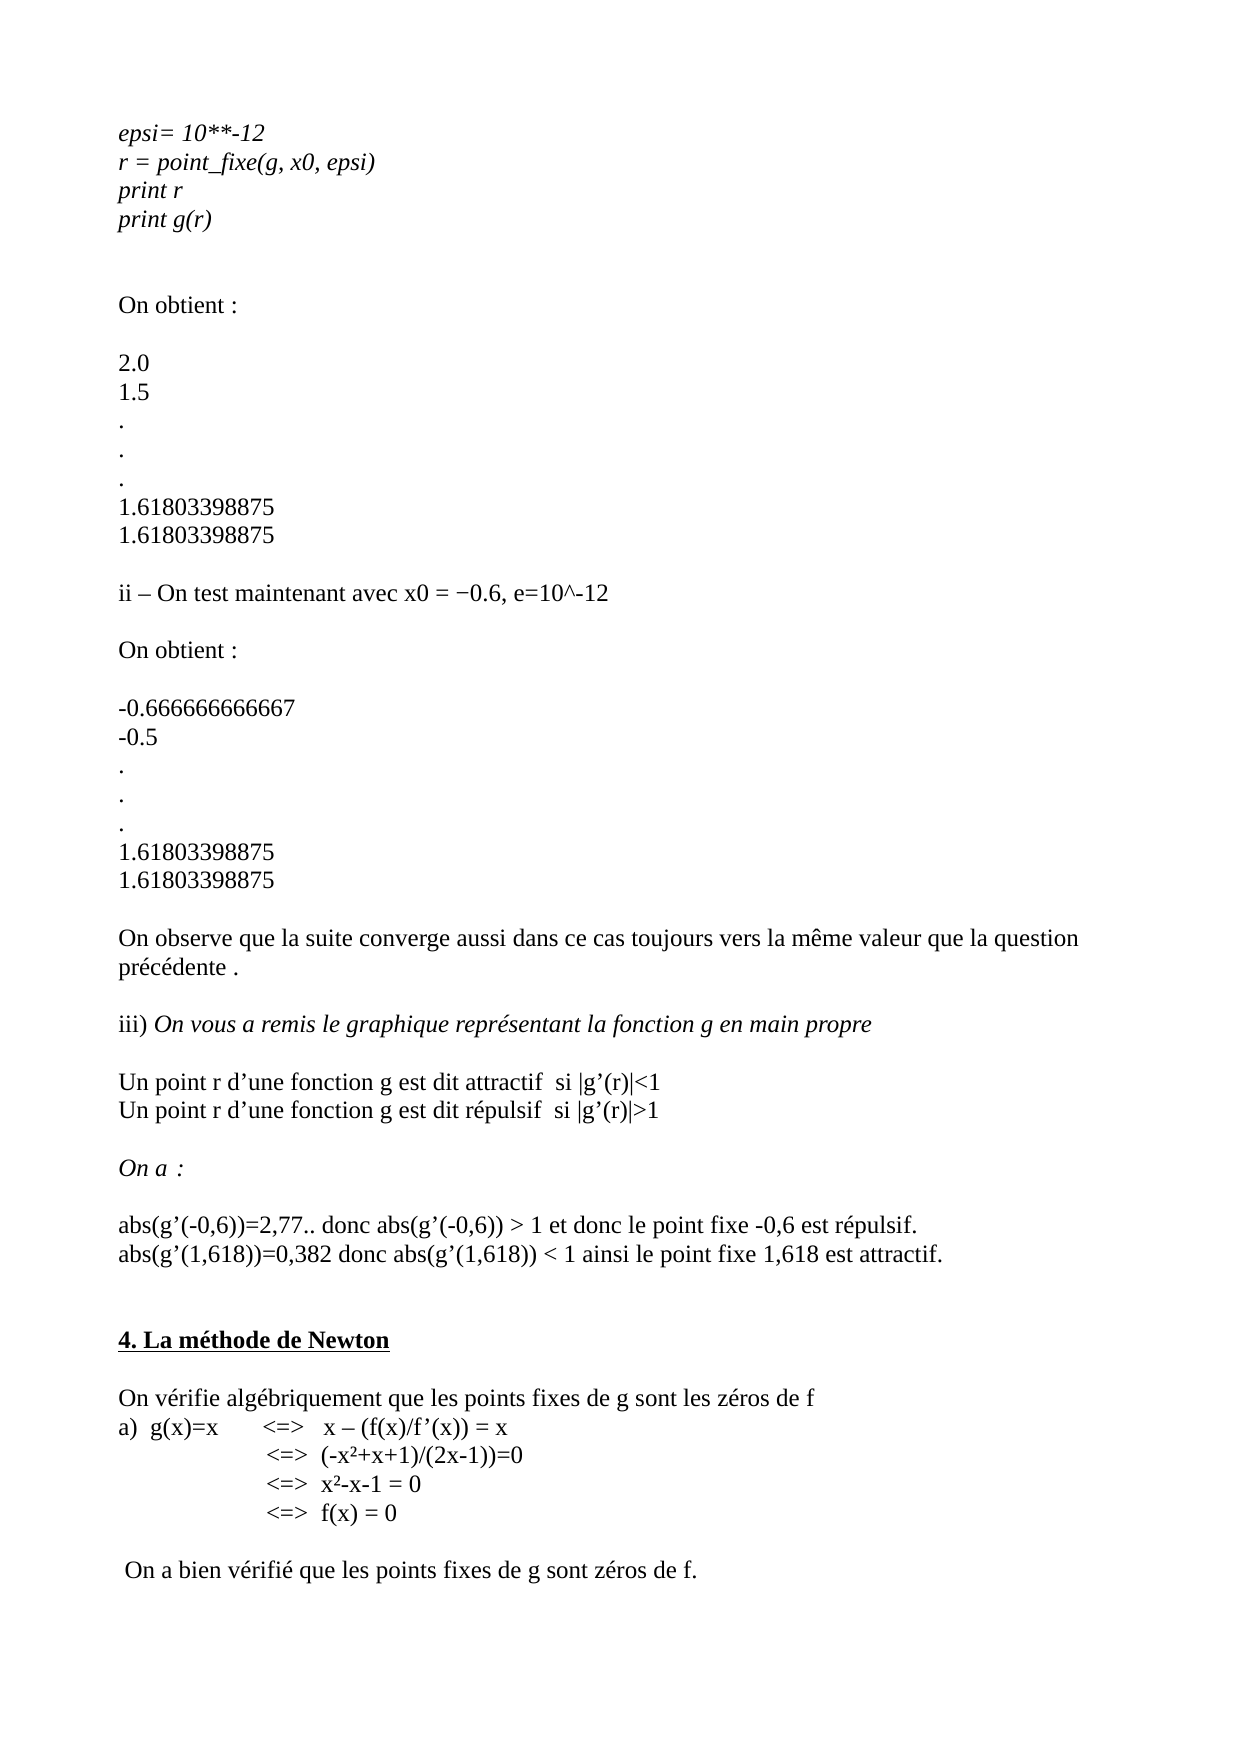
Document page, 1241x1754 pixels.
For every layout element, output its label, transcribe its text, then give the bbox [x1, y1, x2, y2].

text On a bien vérifié que les points fixes de g sont zéros de f. [118, 1556, 1122, 1584]
text 1.61803398875 [118, 492, 1122, 521]
text print r [118, 176, 1122, 204]
text abs(g’(-0,6))=2,77.. donc abs(g’(-0,6)) > 1 et donc le point fixe -0,6 est répulsif. [118, 1211, 1122, 1239]
text iii) On vous a remis le graphique représentant la fonction g en main propre [118, 1009, 1122, 1038]
text . [118, 751, 1122, 779]
text <=> f(x) = 0 [118, 1498, 1122, 1527]
text 1.61803398875 [118, 521, 1122, 549]
text 2.0 [118, 348, 1122, 377]
text On obtient : [118, 636, 1122, 664]
text a) g(x)=x <=> x – (f(x)/f’(x)) = x [118, 1412, 1122, 1441]
text Un point r d’une fonction g est dit répulsif si |g’(r)|>1 [118, 1096, 1122, 1124]
text 1.5 [118, 377, 1122, 406]
text -0.5 [118, 722, 1122, 751]
text . [118, 808, 1122, 837]
text abs(g’(1,618))=0,382 donc abs(g’(1,618)) < 1 ainsi le point fixe 1,618 est attractif. [118, 1239, 1122, 1268]
text . [118, 406, 1122, 434]
text Un point r d’une fonction g est dit attractif si |g’(r)|<1 [118, 1067, 1122, 1096]
text On a : [118, 1153, 1122, 1182]
text ii – On test maintenant avec x0 = −0.6, e=10^-12 [118, 578, 1122, 607]
text r = point_fixe(g, x0, epsi) [118, 147, 1122, 176]
text <=> x²-x-1 = 0 [118, 1469, 1122, 1498]
text epsi= 10**-12 [118, 118, 1122, 147]
text 4. La méthode de Newton [118, 1326, 1122, 1354]
text 1.61803398875 [118, 837, 1122, 866]
text <=> (-x²+x+1)/(2x-1))=0 [118, 1441, 1122, 1469]
text . [118, 463, 1122, 492]
text . [118, 779, 1122, 808]
text On observe que la suite converge aussi dans ce cas toujours vers la même valeur que la question précédente . [118, 923, 1122, 981]
text print g(r) [118, 204, 1122, 233]
text On obtient : [118, 291, 1122, 319]
text On vérifie algébriquement que les points fixes de g sont les zéros de f [118, 1383, 1122, 1412]
text . [118, 434, 1122, 463]
text 1.61803398875 [118, 866, 1122, 894]
text -0.666666666667 [118, 693, 1122, 722]
